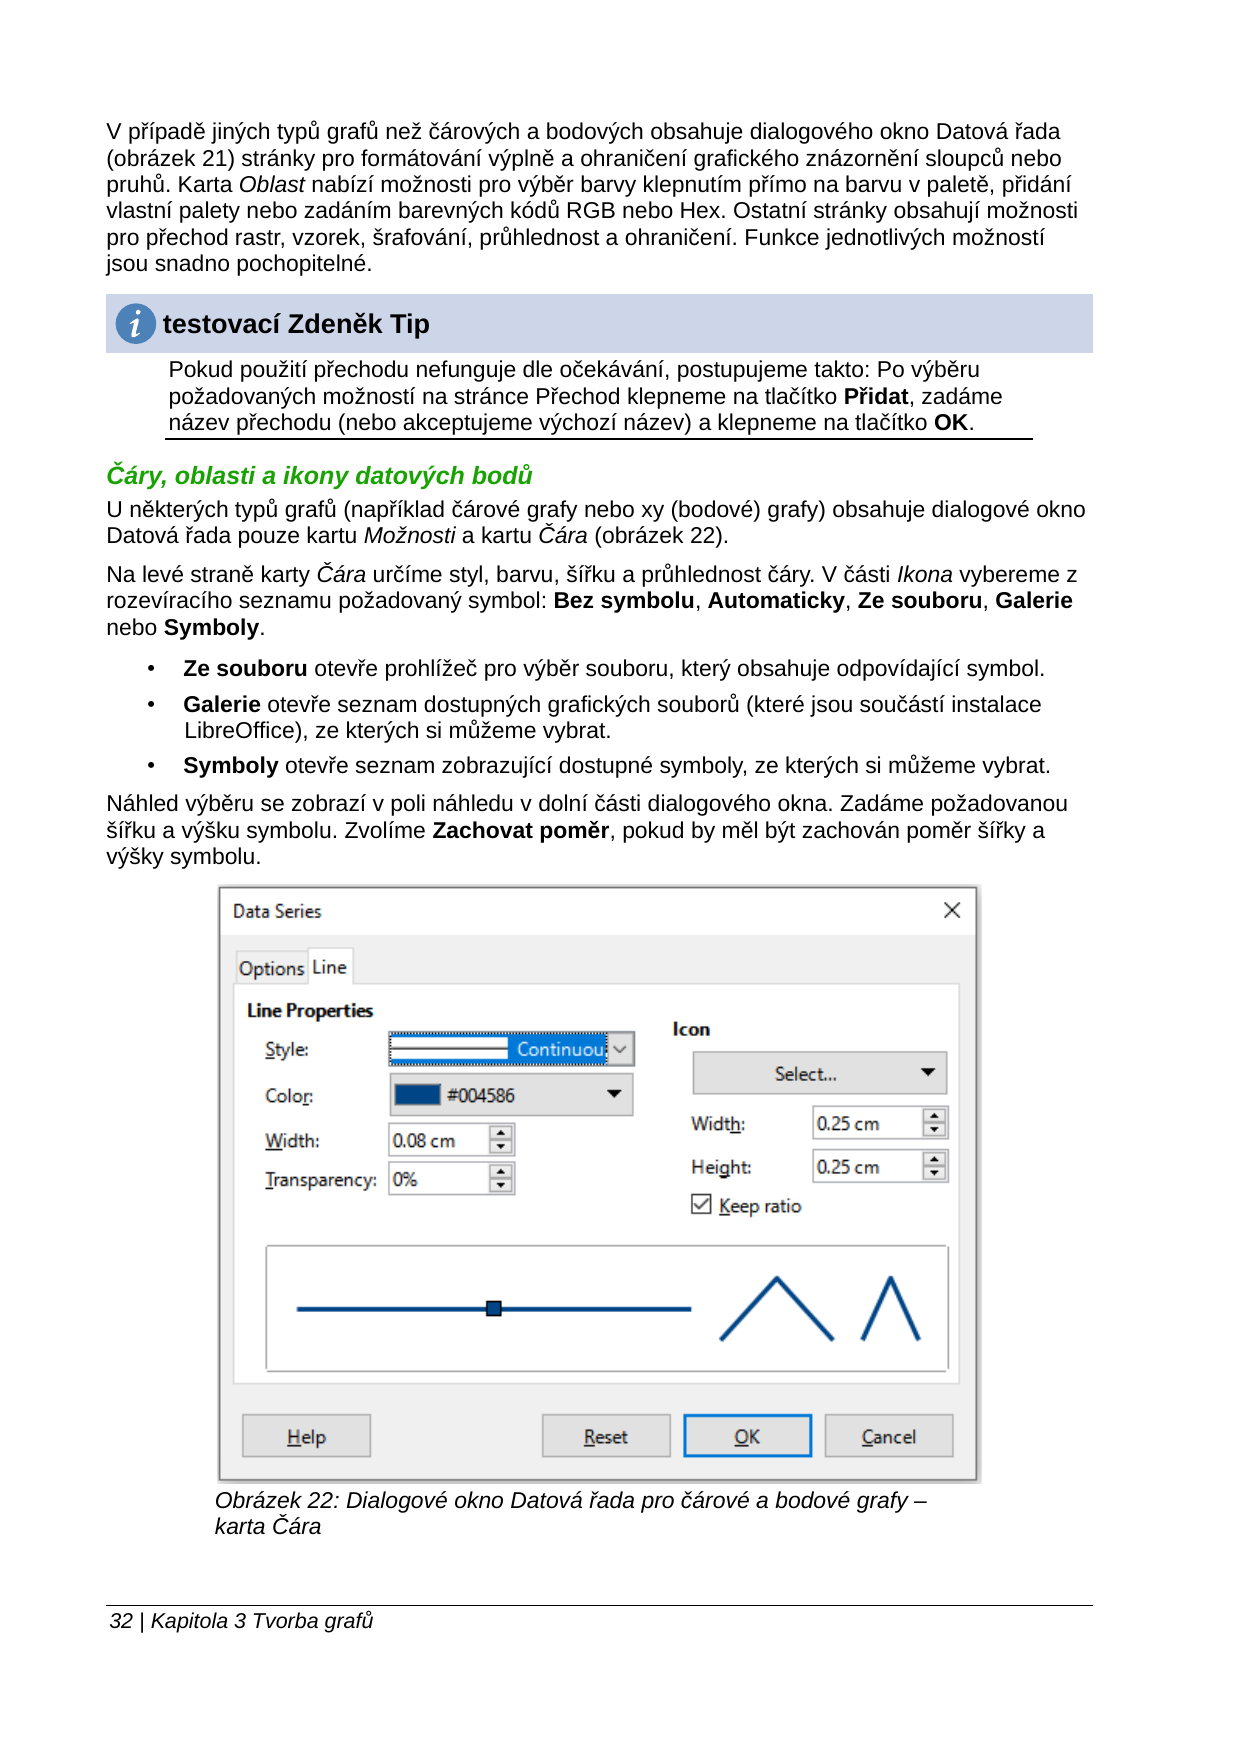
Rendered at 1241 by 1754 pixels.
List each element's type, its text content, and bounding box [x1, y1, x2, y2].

text Obrázek 22: Dialogové okno Datová řada pro čárové a bodové grafy – karta Čára [214, 882, 985, 1539]
list Ze souboru otevře prohlížeč pro výběr souboru, který obsahuje odpovídající symbol. [144, 652, 1093, 682]
text Na levé straně karty Čára určíme styl, barvu, šířku a průhlednost čáry. V části Ikona vybereme z rozevíracího seznamu požadovaný symbol: Bez symbolu, Automaticky, Ze souboru, Galerie nebo Symboly. [106, 561, 1093, 640]
list Symboly otevře seznam zobrazující dostupné symboly, ze kterých si můžeme vybrat. [144, 749, 1093, 781]
picture [217, 884, 982, 1484]
text V případě jiných typů grafů než čárových a bodových obsahuje dialogového okno Datová řada (obrázek 21) stránky pro formátování výplně a ohraničení grafického znázornění sloupců nebo pruhů. Karta Oblast nabízí možnosti pro výběr barvy klepnutím přímo na barvu v paletě, přidání vlastní palety nebo zadáním barevných kódů RGB nebo Hex. Ostatní stránky obsahují možnosti pro přechod rastr, vzorek, šrafování, průhlednost a ohraničení. Funkce jednotlivých možností jsou snadno pochopitelné. [106, 118, 1093, 276]
text Pokud použití přechodu nefunguje dle očekávání, postupujeme takto: Po výběru požadovaných možností na stránce Přechod klepneme na tlačítko Přidat, zadáme název přechodu (nebo akceptujeme výchozí název) a klepneme na tlačítko OK. [165, 353, 1033, 438]
text U některých typů grafů (například čárové grafy nebo xy (bodové) grafy) obsahuje dialogové okno Datová řada pouze kartu Možnosti a kartu Čára (obrázek 22). [106, 496, 1093, 548]
subtitle Čáry, oblasti a ikony datových bodů [106, 461, 1093, 490]
subtitle testovací Zdeněk Tip [106, 294, 1093, 353]
text Náhled výběru se zobrazí v poli náhledu v dolní části dialogového okna. Zadáme požadovanou šířku a výšku symbolu. Zvolíme Zachovat poměr, pokud by měl být zachován poměr šířky a výšky symbolu. [106, 790, 1093, 869]
list Galerie otevře seznam dostupných grafických souborů (které jsou součástí instalace LibreOffice), ze kterých si můžeme vybrat. [144, 688, 1093, 743]
